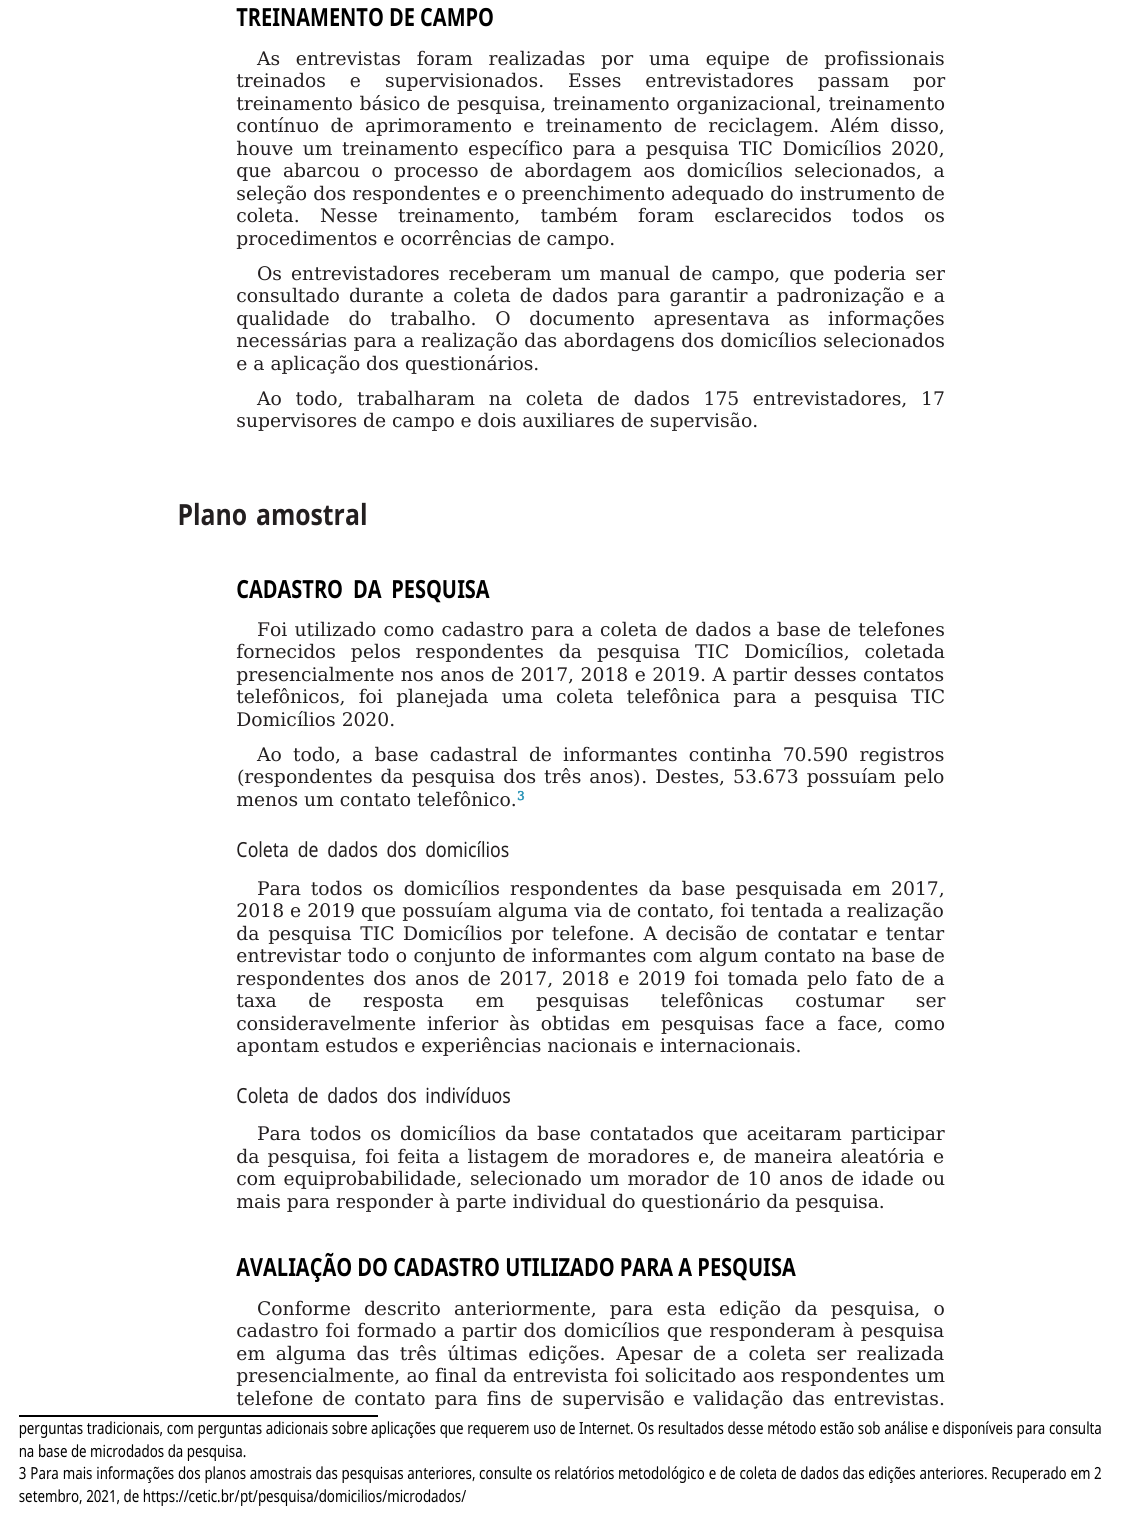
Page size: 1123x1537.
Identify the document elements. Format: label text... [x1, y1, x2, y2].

subtitle Coleta de dados dos indivíduos [236, 1081, 946, 1110]
text As entrevistas foram realizadas por uma equipe de profissionais treinados e supervisionados. Esses entrevistadores passam por treinamento básico de pesquisa, treinamento organizacional, treinamento contínuo de aprimoramento e treinamento de reciclagem. Além disso, houve um treinamento específico para a pesquisa TIC Domicílios 2020, que abarcou o processo de abordagem aos domicílios selecionados, a seleção dos respondentes e o preenchimento adequado do instrumento de coleta. Nesse treinamento, também foram esclarecidos todos os procedimentos e ocorrências de campo. [236, 47, 946, 249]
text Para mais informações dos planos amostrais das pesquisas anteriores, consulte os relatórios metodológico e de coleta de dados das edições anteriores. Recuperado em 2 setembro, 2021, de https://cetic.br/‌pt/‌pesquisa/‌domicilios/‌microdados/ [19, 1462, 1104, 1507]
subtitle TREINAMENTO DE CAMPO [236, 0, 946, 34]
text Ao todo, trabalharam na coleta de dados 175 entrevistadores, 17 supervisores de campo e dois auxiliares de supervisão. [236, 387, 946, 432]
text Foi utilizado como cadastro para a coleta de dados a base de telefones fornecidos pelos respondentes da pesquisa TIC Domicílios, coletada presencialmente nos anos de 2017, 2018 e 2019. A partir desses contatos telefônicos, foi planejada uma coleta telefônica para a pesquisa TIC Domicílios 2020. [236, 618, 946, 730]
text Para todos os domicílios respondentes da base pesquisada em 2017, 2018 e 2019 que possuíam alguma via de contato, foi tentada a realização da pesquisa TIC Domicílios por telefone. A decisão de contatar e tentar entrevistar todo o conjunto de informantes com algum contato na base de respondentes dos anos de 2017, 2018 e 2019 foi tomada pelo fato de a taxa de resposta em pesquisas telefônicas costumar ser consideravelmente inferior às obtidas em pesquisas face a face, como apontam estudos e experiências nacionais e internacionais. [236, 876, 946, 1056]
subtitle Plano amostral [177, 494, 946, 534]
subtitle Coleta de dados dos domicílios [236, 835, 946, 864]
text Conforme descrito anteriormente, para esta edição da pesquisa, o cadastro foi formado a partir dos domicílios que responderam à pesquisa em alguma das três últimas edições. Apesar de a coleta ser realizada presencialmente, ao final da entrevista foi solicitado aos respondentes um telefone de contato para fins de supervisão e validação das entrevistas. [236, 1296, 946, 1409]
subtitle CADASTRO DA PESQUISA [236, 571, 946, 605]
text Os entrevistadores receberam um manual de campo, que poderia ser consultado durante a coleta de dados para garantir a padronização e a qualidade do trabalho. O documento apresentava as informações necessárias para a realização das abordagens dos domicílios selecionados e a aplicação dos questionários. [236, 262, 946, 374]
text Ao todo, a base cadastral de informantes continha 70.590 registros (respondentes da pesquisa dos três anos). Destes, 53.673 possuíam pelo menos um contato telefônico. [236, 743, 946, 810]
subtitle AVALIAÇÃO DO CADASTRO UTILIZADO PARA A PESQUISA [236, 1250, 946, 1284]
text Para todos os domicílios da base contatados que aceitaram participar da pesquisa, foi feita a listagem de moradores e, de maneira aleatória e com equiprobabilidade, selecionado um morador de 10 anos de idade ou mais para responder à parte individual do questionário da pesquisa. [236, 1122, 946, 1212]
list perguntas tradicionais, com perguntas adicionais sobre aplicações que requerem uso de Internet. Os resultados desse método estão sob análise e disponíveis para consulta na base de microdados da pesquisa. [19, 1416, 1104, 1462]
